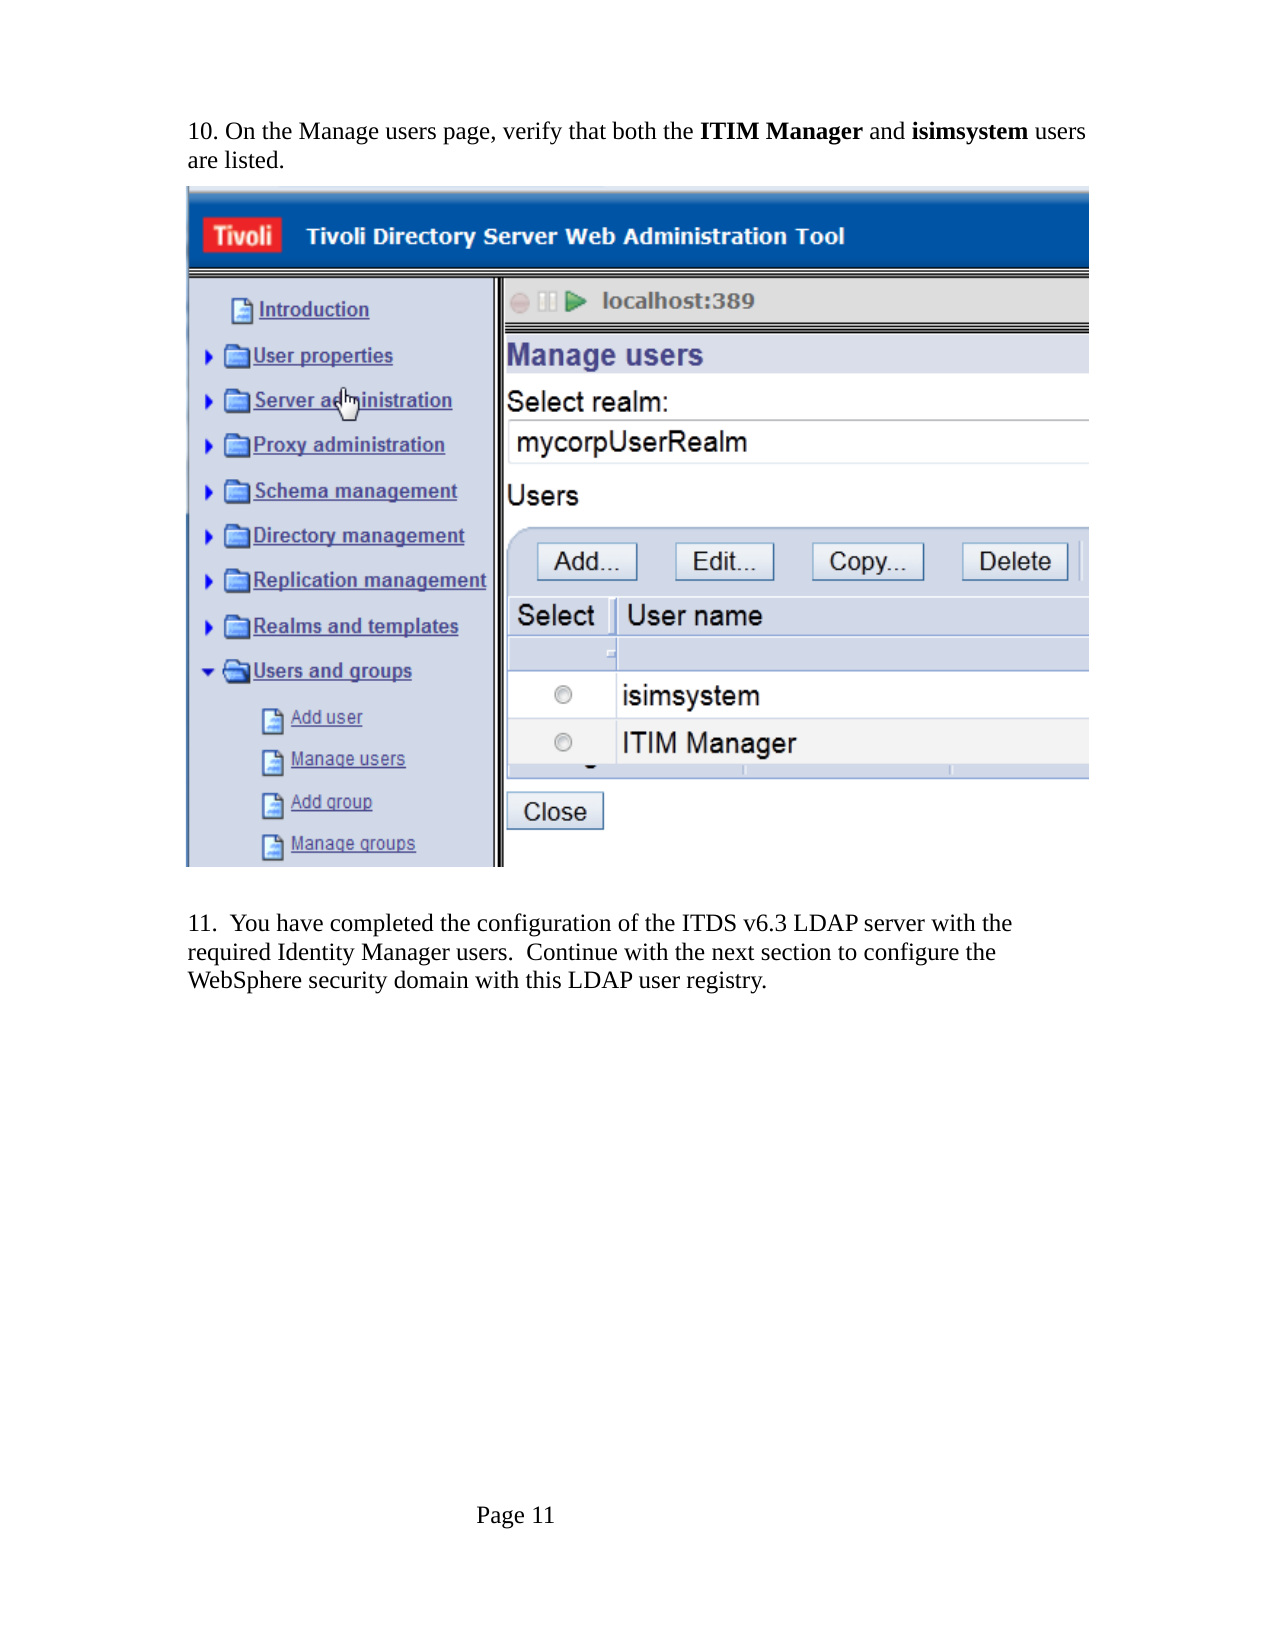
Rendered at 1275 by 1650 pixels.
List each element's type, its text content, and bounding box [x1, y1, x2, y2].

text 11. You have completed the configuration of the ITDS v6.3 LDAP server with the required Identity Manager users. Continue with the next section to configure the WebSphere security domain with this LDAP user registry. [187, 908, 1087, 994]
text 10. On the Manage users page, verify that both the ITIM Manager and isimsystem users are listed. [187, 116, 1087, 174]
